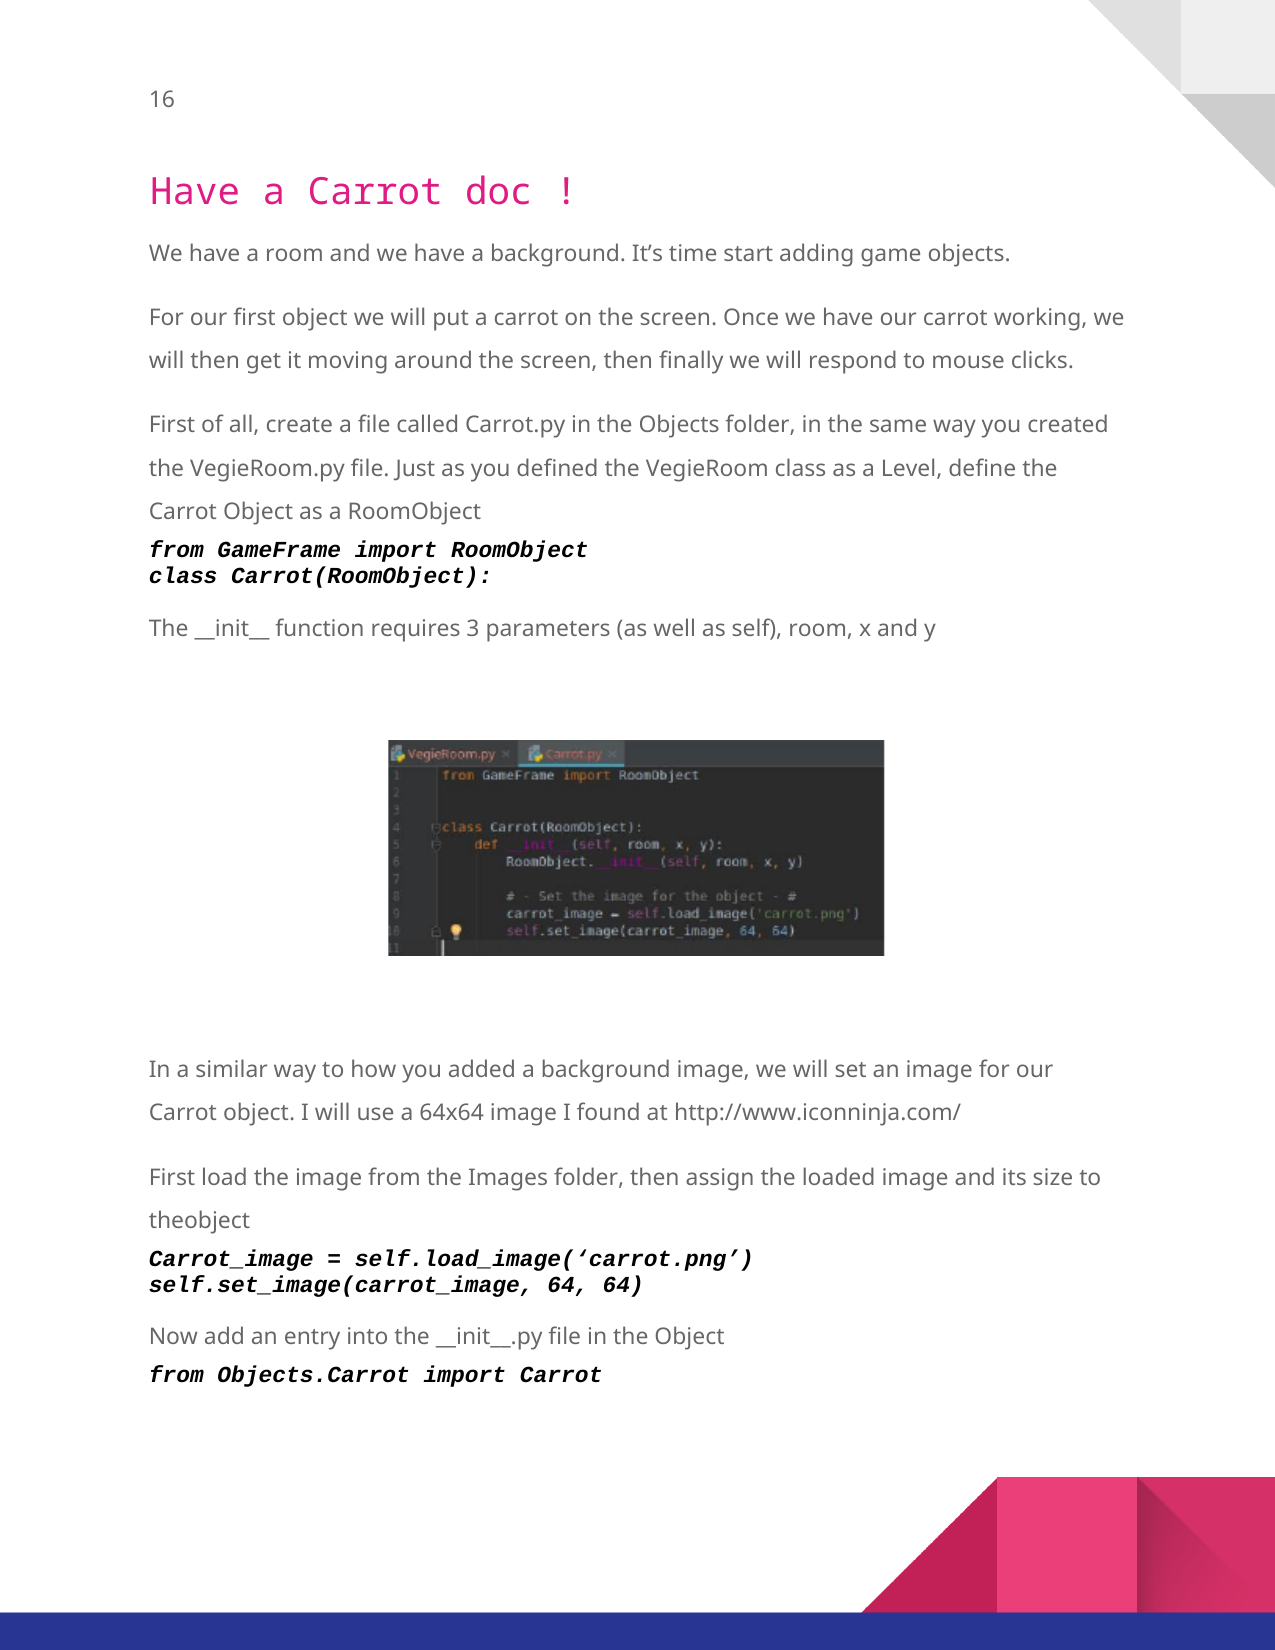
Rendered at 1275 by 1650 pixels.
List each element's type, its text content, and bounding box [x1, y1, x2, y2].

picture [1087, 0, 1275, 188]
text The __init__ function requires 3 parameters (as well as self), room, x and y [148, 611, 1125, 643]
text from GameFrame import RoomObject [148, 539, 1125, 565]
picture [0, 1476, 1275, 1650]
text self.set_image(carrot_image, 64, 64) [148, 1273, 1125, 1299]
text Carrot_image = self.load_image(‘carrot.png’) [148, 1247, 1125, 1273]
text First load the image from the Images folder, then assign the loaded image and its size to theobject [148, 1161, 1125, 1235]
text For our first object we will put a carrot on the screen. Once we have our carrot working, we will then get it moving around the screen, then finally we will respond to mouse clicks. [148, 301, 1125, 375]
text In a similar way to how you added a background image, we will set an image for our Carrot object. I will use a 64x64 image I found at ​http://www.iconninja.com/ [148, 1053, 1125, 1127]
text We have a room and we have a background. It’s time start adding game objects. [148, 236, 1125, 268]
text from Objects.Carrot import Carrot [148, 1363, 1125, 1389]
text First of all, create a file called Carrot.py in the Objects folder, in the same way you created the VegieRoom.py file. Just as you defined the VegieRoom class as a Level, define the Carrot Object as a RoomObject [148, 408, 1125, 527]
text Now add an entry into the __init__.py file in the Object [148, 1320, 1125, 1351]
picture [388, 740, 886, 956]
text class Carrot(RoomObject): [148, 565, 1125, 591]
subtitle Have a Carrot doc ! [150, 164, 1125, 216]
